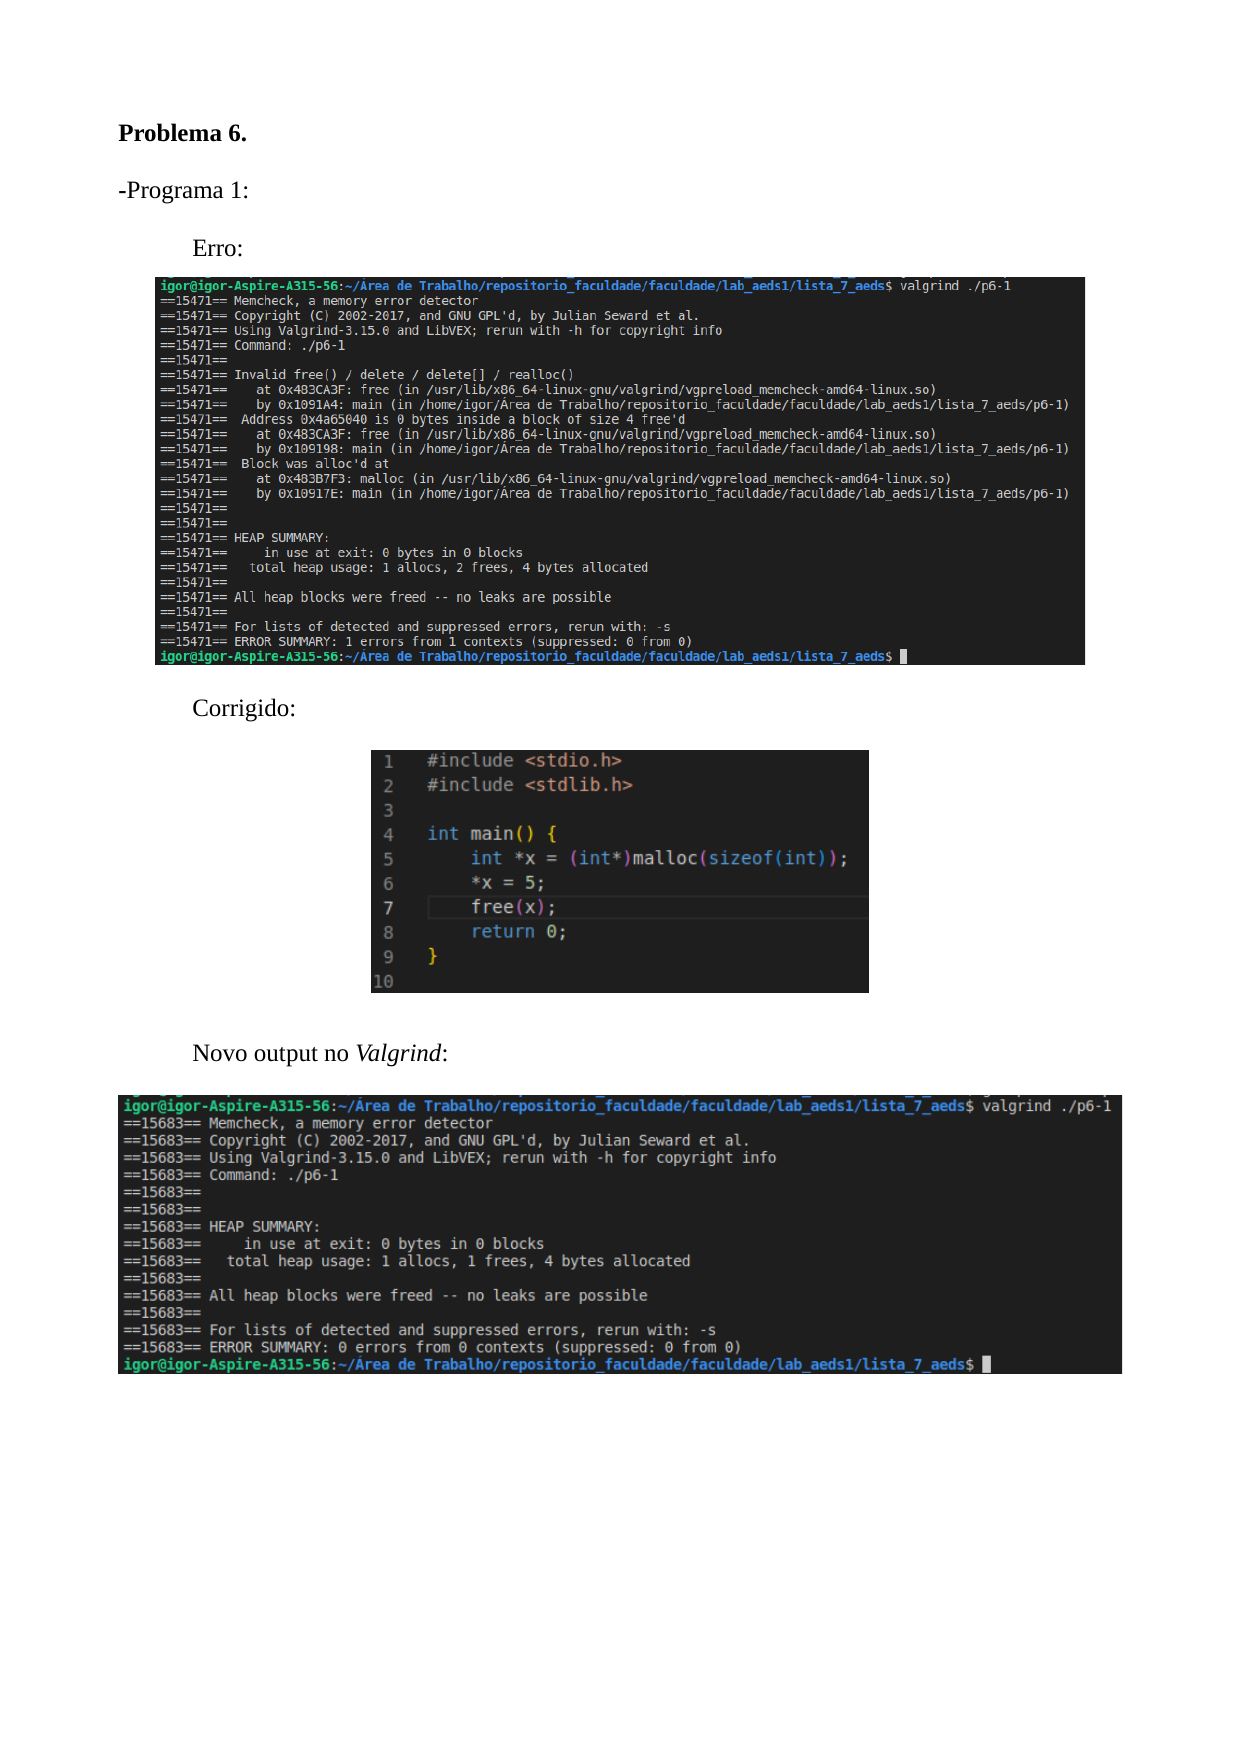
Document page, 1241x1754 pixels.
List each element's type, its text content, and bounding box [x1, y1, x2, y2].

picture [155, 277, 1086, 665]
text Erro: [118, 233, 1122, 262]
text -Programa 1: [118, 176, 1122, 204]
picture [371, 750, 869, 993]
text Problema 6. [118, 118, 1122, 147]
text Novo output no Valgrind: [118, 1038, 1122, 1067]
picture [118, 1095, 1123, 1374]
text Corrigido: [118, 693, 1122, 722]
